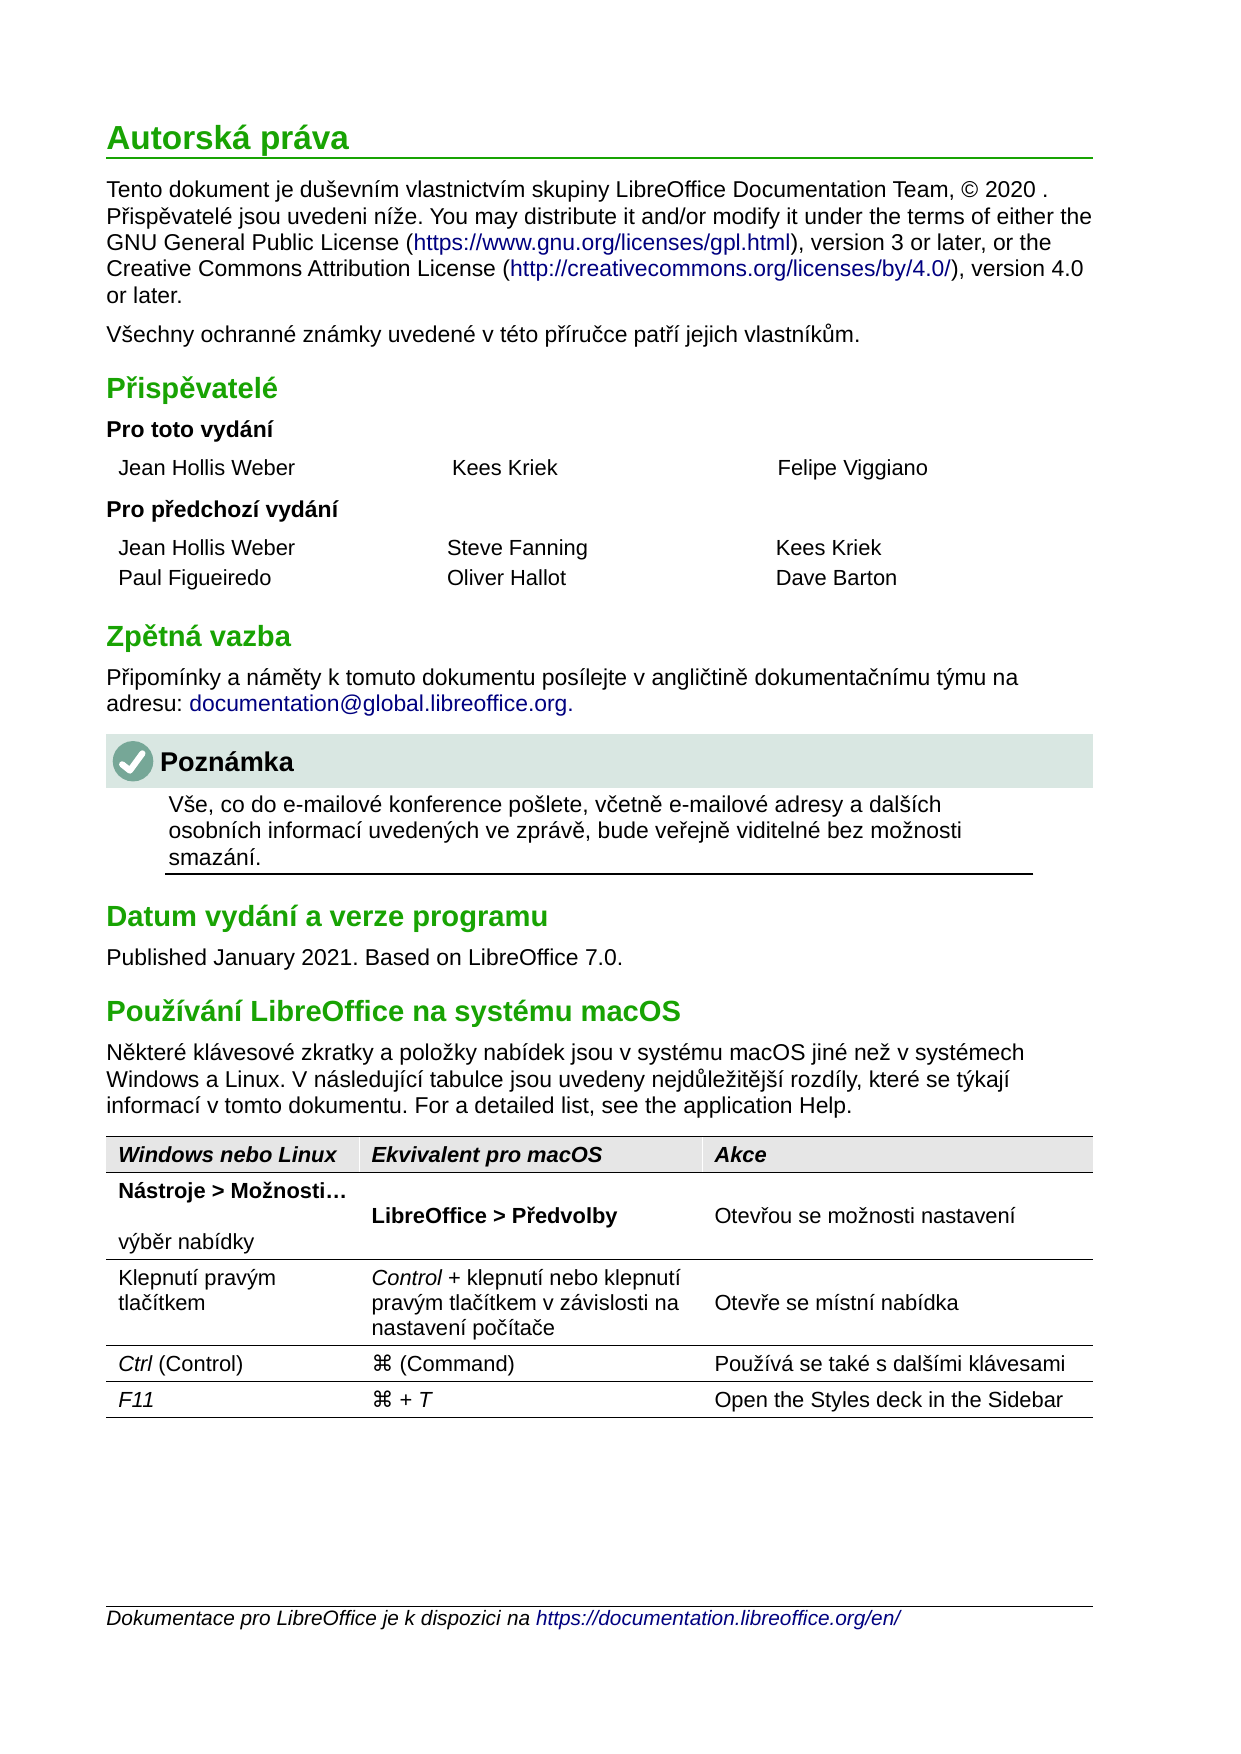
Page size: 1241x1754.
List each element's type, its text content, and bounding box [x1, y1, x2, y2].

table_header Akce [703, 1137, 1093, 1172]
table_cell Ctrl (Control) [106, 1346, 359, 1381]
table_cell ⌘ (Command) [360, 1346, 702, 1381]
text Tento dokument je duševním vlastnictvím skupiny LibreOffice Documentation Team, © 2020 . Přispěvatelé jsou uvedeni níže. You may distribute it and/or modify it under the terms of either the GNU General Public License (https://www.gnu.org/licenses/gpl.html), version 3 or later, or the Creative Commons Attribution License (http://creativecommons.org/licenses/by/4.0/), version 4.0 or later. [106, 176, 1093, 308]
table_header Felipe Viggiano [766, 455, 1093, 485]
subtitle Datum vydání a verze programu [106, 899, 1093, 932]
text Published January 2021. Based on LibreOffice 7.0. [106, 944, 1093, 970]
table_cell LibreOffice > Předvolby [360, 1173, 702, 1258]
table_header Jean Hollis Weber [106, 455, 440, 485]
table_cell F11 [106, 1382, 359, 1417]
table_cell Control + klepnutí nebo klepnutí pravým tlačítkem v závislosti na nastavení počítače [360, 1260, 702, 1345]
table_cell Dave Barton [764, 565, 1093, 595]
text Pro předchozí vydání [106, 496, 1093, 523]
subtitle Přispěvatelé [106, 371, 1093, 404]
text Všechny ochranné známky uvedené v této příručce patří jejich vlastníkům. [106, 321, 1093, 347]
table_cell Paul Figueiredo [106, 565, 435, 595]
table_header Kees Kriek [764, 535, 1093, 565]
subtitle Autorská práva [106, 118, 1093, 157]
table_cell Otevře se místní nabídka [703, 1260, 1093, 1345]
table_header Ekvivalent pro macOS [360, 1137, 702, 1172]
subtitle Poznámka [106, 734, 1093, 788]
table_header Kees Kriek [440, 455, 766, 485]
text Pro toto vydání [106, 416, 1093, 442]
text Připomínky a náměty k tomuto dokumentu posílejte v angličtině dokumentačnímu týmu na adresu: documentation@global.libreoffice.org. [106, 664, 1093, 717]
subtitle Používání LibreOffice na systému macOS [106, 994, 1093, 1028]
subtitle Zpětná vazba [106, 619, 1093, 652]
table_cell Klepnutí pravým tlačítkem [106, 1260, 359, 1345]
table_cell Používá se také s dalšími klávesami [703, 1346, 1093, 1381]
table_header Steve Fanning [435, 535, 764, 565]
table_header Jean Hollis Weber [106, 535, 435, 565]
table_cell Nástroje > Možnosti… výběr nabídky [106, 1173, 359, 1258]
table_header Windows nebo Linux [106, 1137, 359, 1172]
table_cell ⌘ + T [360, 1382, 702, 1417]
table_cell Otevřou se možnosti nastavení [703, 1173, 1093, 1258]
text Některé klávesové zkratky a položky nabídek jsou v systému macOS jiné než v systémech Windows a Linux. V následující tabulce jsou uvedeny nejdůležitější rozdíly, které se týkají informací v tomto dokumentu. For a detailed list, see the application Help. [106, 1039, 1093, 1118]
table_cell Open the Styles deck in the Sidebar [703, 1382, 1093, 1417]
text Vše, co do e-mailové konference pošlete, včetně e-mailové adresy a dalších osobních informací uvedených ve zprávě, bude veřejně viditelné bez možnosti smazání. [165, 788, 1033, 873]
table_cell Oliver Hallot [435, 565, 764, 595]
